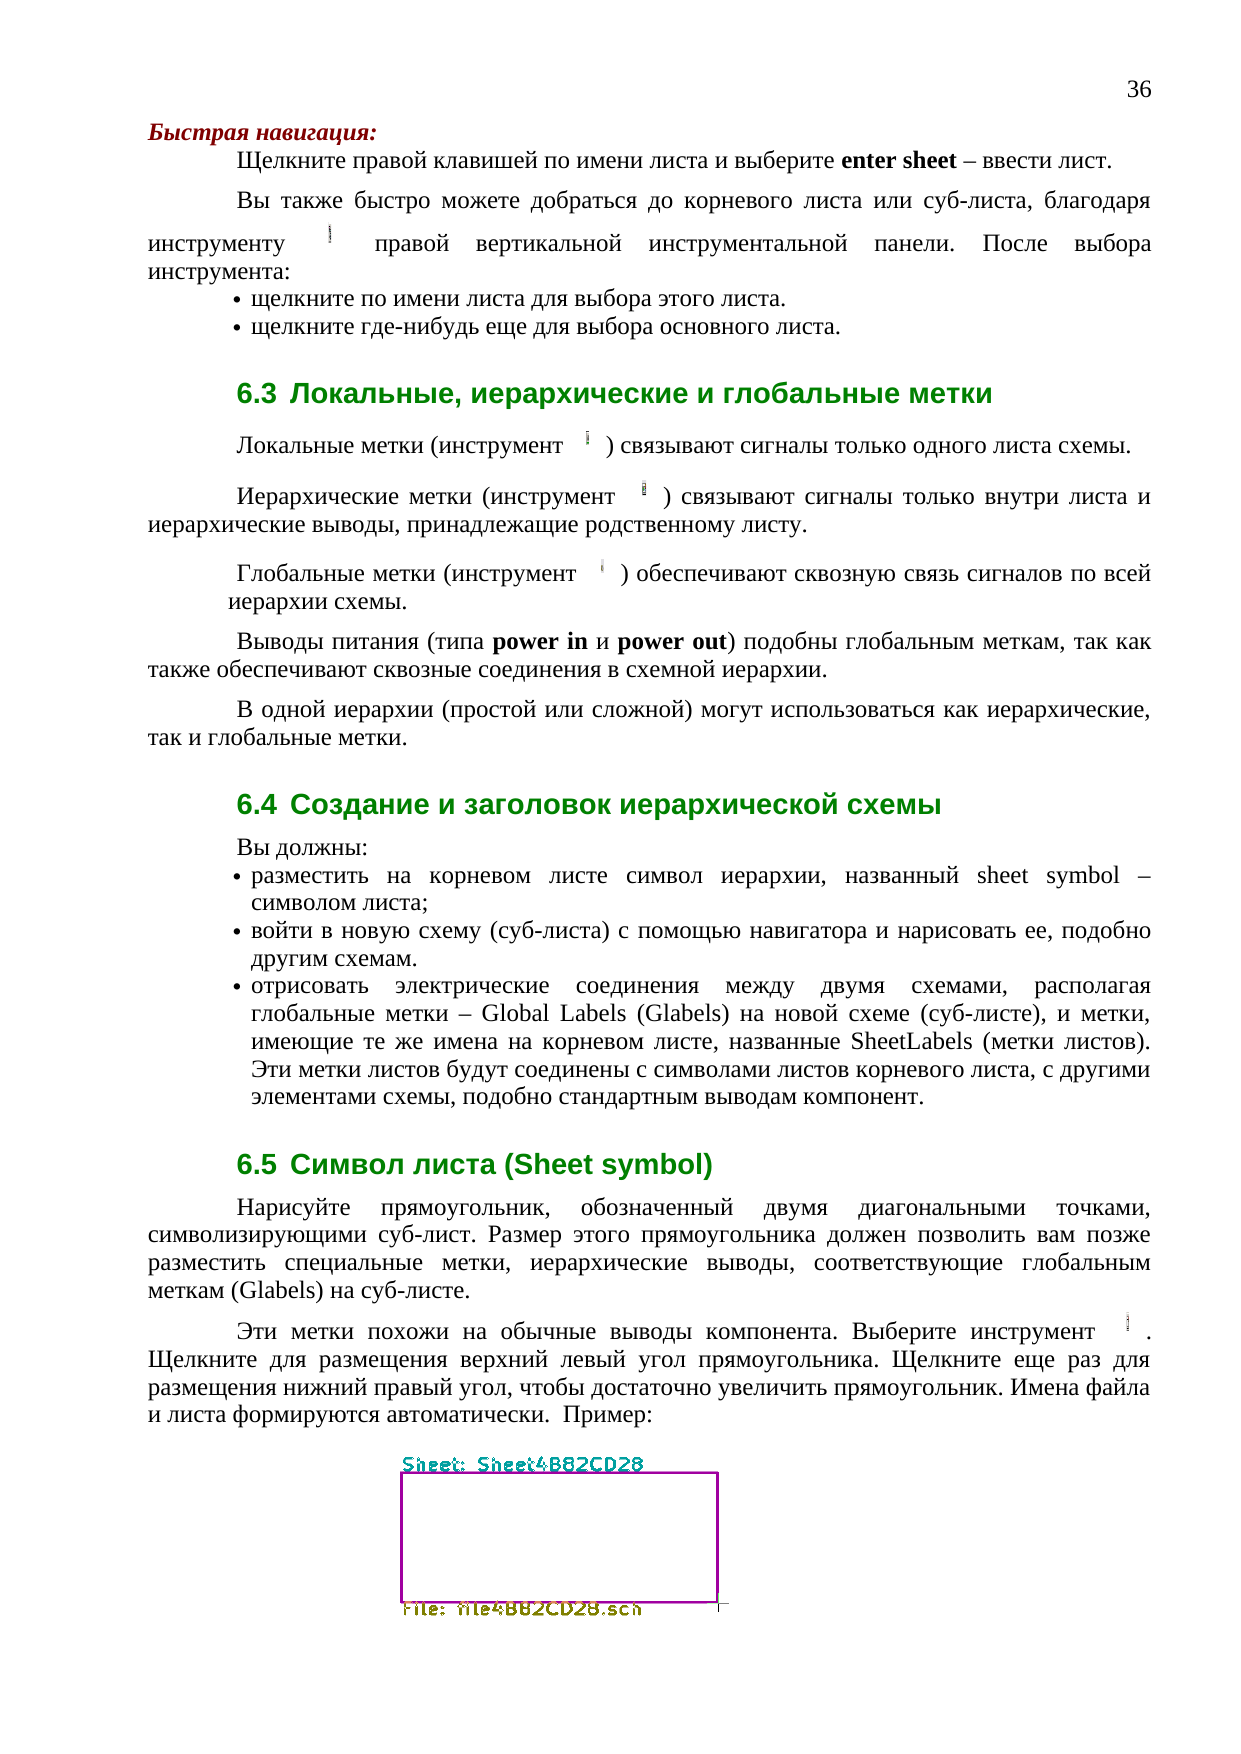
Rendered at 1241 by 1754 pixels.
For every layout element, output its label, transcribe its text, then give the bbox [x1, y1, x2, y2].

text Иерархические метки (инструмент ) связывают сигналы только внутри листа и иерархические выводы, принадлежащие родственному листу. [148, 472, 1152, 538]
text В одной иерархии (простой или сложной) могут использоваться как иерархические, так и глобальные метки. [148, 695, 1152, 750]
list разместить на корневом листе символ иерархии, названный sheet symbol – символом листа; [234, 861, 1152, 916]
text Выводы питания (типа power in и power out) подобны глобальным меткам, так как также обеспечивают сквозные соединения в схемной иерархии. [148, 627, 1152, 682]
picture [642, 480, 647, 496]
text Щелкните правой клавишей по имени листа и выберите enter sheet – ввести лист. [148, 146, 1152, 173]
text Вы также быстро можете добраться до корневого листа или суб-листа, благодаря инструменту правой вертикальной инструментальной панели. После выбора инструмента: [148, 186, 1152, 284]
text Вы должны: [148, 833, 1152, 861]
subtitle Создание и заголовок иерархической схемы [148, 788, 1152, 821]
list щелкните где-нибудь еще для выбора основного листа. [234, 312, 1152, 340]
text Эти метки похожи на обычные выводы компонента. Выберите инструмент . Щелкните для размещения верхний левый угол прямоугольника. Щелкните еще раз для размещения нижний правый угол, чтобы достаточно увеличить прямоугольник. Имена файла и листа формируются автоматически. Пример: [148, 1303, 1152, 1428]
list войти в новую схему (суб-листа) с помощью навигатора и нарисовать ее, подобно другим схемам. [234, 916, 1152, 972]
subtitle Символ листа (Sheet symbol) [148, 1148, 1152, 1180]
picture [376, 1448, 742, 1628]
list щелкните по имени листа для выбора этого листа. [234, 284, 1152, 312]
text Локальные метки (инструмент ) связывают сигналы только одного листа схемы. [148, 423, 1152, 459]
picture [328, 222, 332, 243]
subtitle Локальные, иерархические и глобальные метки [148, 377, 1152, 410]
text Быстрая навигация: [148, 118, 1152, 146]
text Нарисуйте прямоугольник, обозначенный двумя диагональными точками, символизирующими суб-лист. Размер этого прямоугольника должен позволить вам позже разместить специальные метки, иерархические выводы, соответствующие глобальным меткам (Glabels) на суб-листе. [148, 1193, 1152, 1303]
list отрисовать электрические соединения между двумя схемами, располагая глобальные метки – Glоbal Labels (Glabels) на новой схеме (суб-листе), и метки, имеющие те же имена на корневом листе, названные SheetLabels (метки листов). Эти метки листов будут соединены с символами листов корневого листа, с другими элементами схемы, подобно стандартным выводам компонент. [234, 972, 1152, 1110]
text Глобальные метки (инструмент ) обеспечивают сквозную связь сигналов по всей иерархии схемы. [148, 550, 1152, 614]
